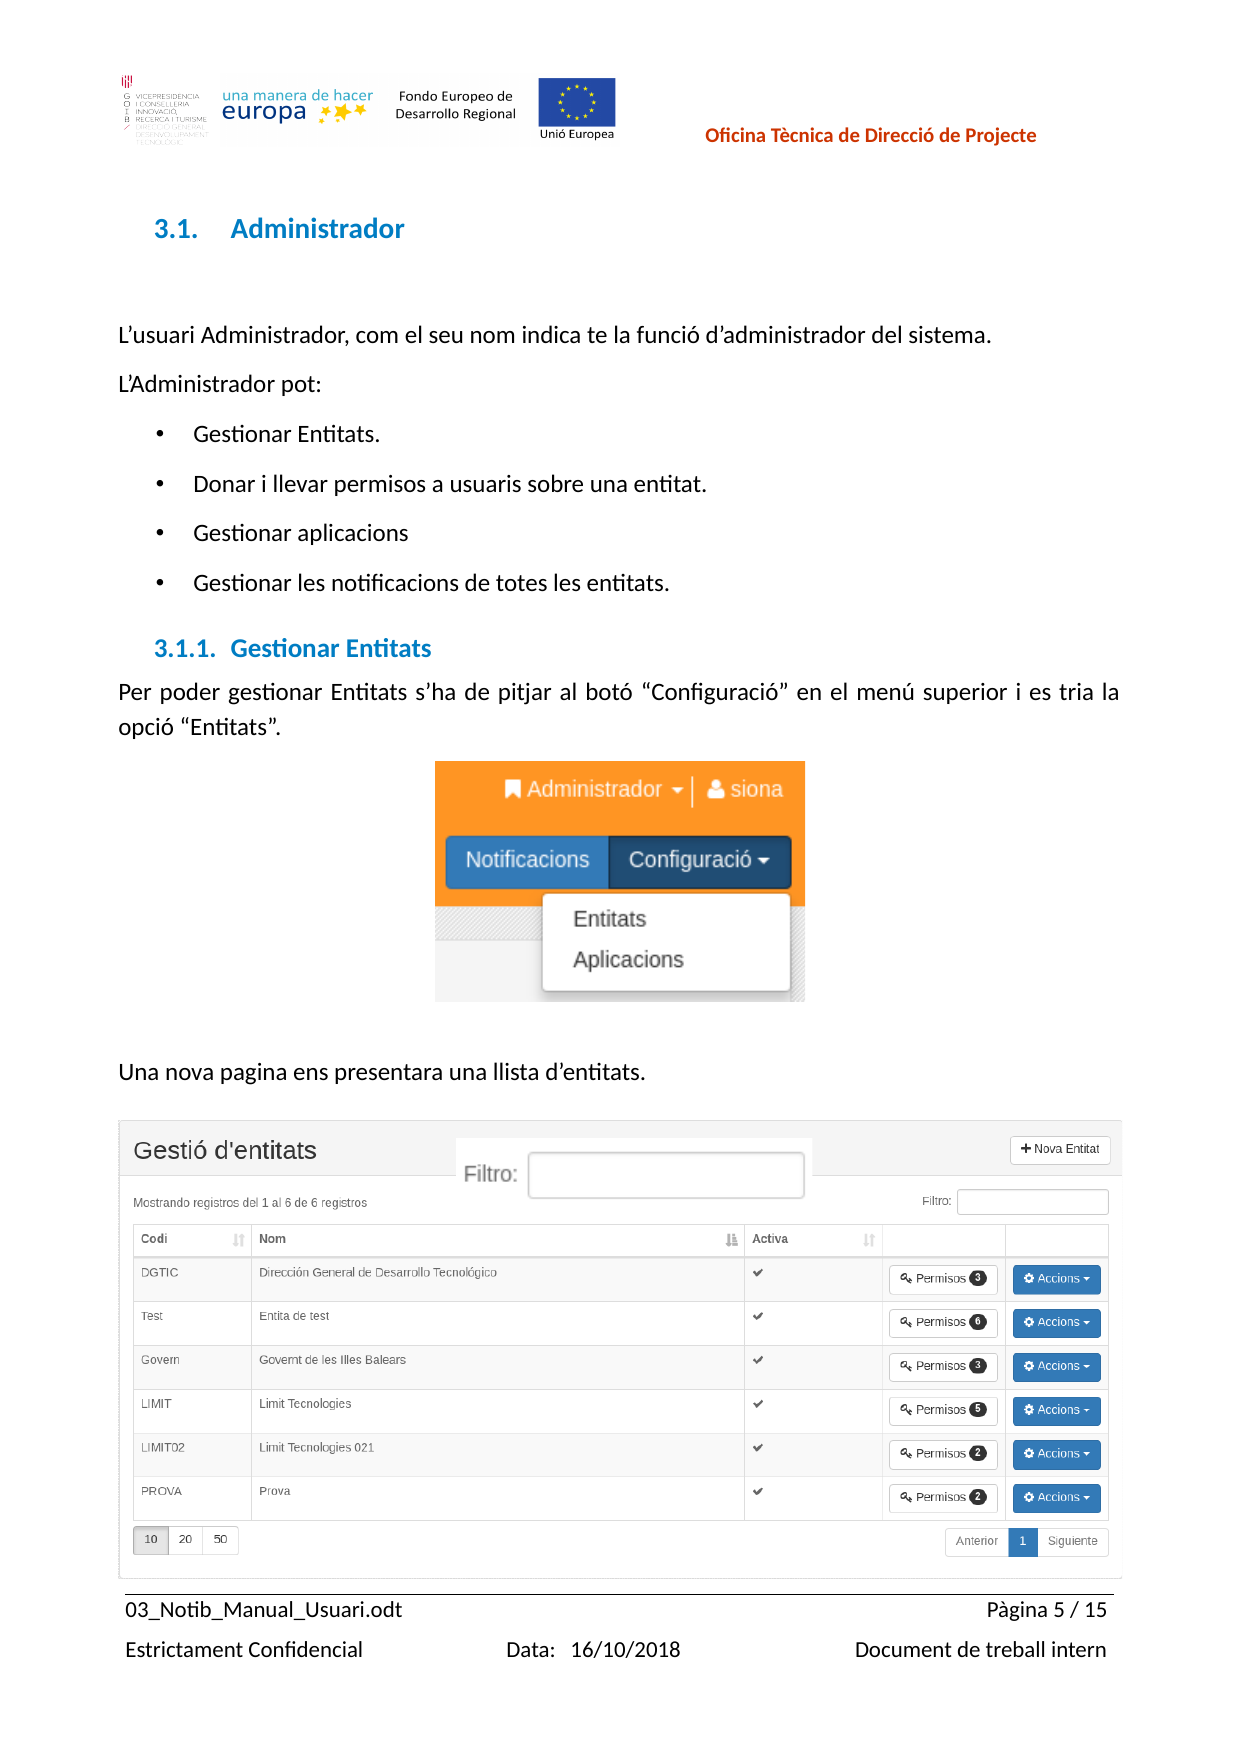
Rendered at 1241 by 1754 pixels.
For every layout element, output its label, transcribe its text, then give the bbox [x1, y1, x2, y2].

text Per poder gestionar Entitats s’ha de pitjar al botó “Configuració” en el menú superior i es tria la opció “Entitats”. [118, 677, 1122, 742]
text L’Administrador pot: [118, 368, 1122, 399]
picture [219, 73, 621, 147]
picture [118, 73, 213, 147]
text L’usuari Administrador, com el seu nom indica te la funció d’administrador del sistema. [118, 319, 1122, 349]
picture [435, 761, 806, 1002]
subtitle Gestionar Entitats [153, 631, 1122, 664]
text Una nova pagina ens presentara una llista d’entitats. [118, 1056, 1122, 1086]
list Gestionar les notificacions de totes les entitats. [156, 567, 1122, 597]
subtitle Administrador [153, 210, 1122, 246]
list Gestionar Entitats. [156, 418, 1122, 449]
list Donar i llevar permisos a usuaris sobre una entitat. [156, 468, 1122, 498]
picture [118, 1120, 1123, 1579]
list Gestionar aplicacions [156, 517, 1122, 548]
